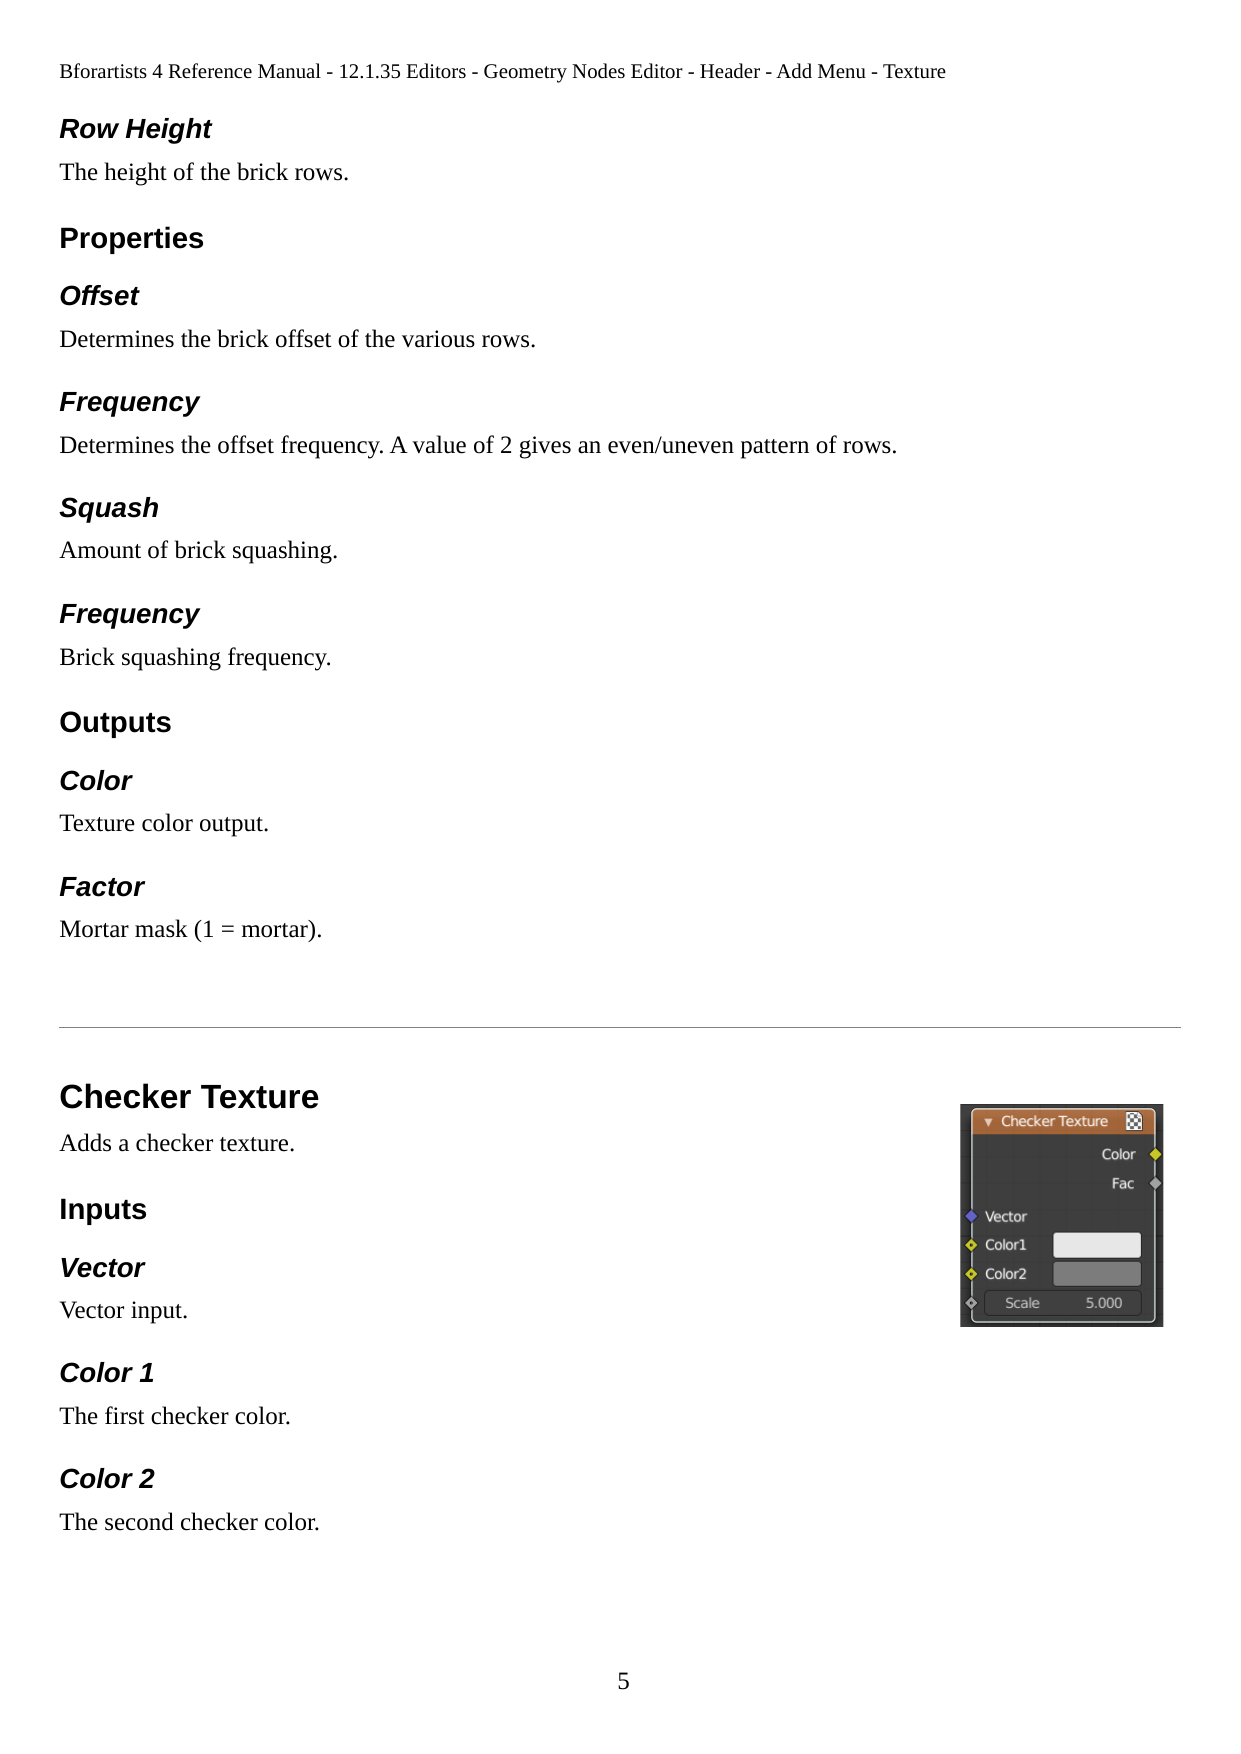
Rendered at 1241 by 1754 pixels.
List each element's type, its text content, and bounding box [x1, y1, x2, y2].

text Determines the offset frequency. A value of 2 gives an even/uneven pattern of rows. [59, 430, 1181, 458]
text The height of the brick rows. [59, 157, 1181, 186]
subtitle Properties [59, 221, 1181, 254]
subtitle Color 1 [59, 1357, 1181, 1389]
subtitle Offset [59, 279, 1181, 311]
text [1164, 1295, 1181, 1324]
subtitle [1164, 1251, 1181, 1283]
text Adds a checker texture. [59, 1128, 960, 1157]
subtitle Row Height [59, 113, 1181, 144]
subtitle Squash [59, 491, 1181, 523]
subtitle Inputs [59, 1192, 960, 1226]
text Brick squashing frequency. [59, 642, 1181, 670]
subtitle [1164, 1192, 1181, 1226]
text Texture color output. [59, 808, 1181, 837]
text [1164, 1128, 1181, 1157]
subtitle Outputs [59, 705, 1181, 739]
subtitle Vector [59, 1251, 960, 1283]
picture [960, 1104, 1164, 1327]
text Amount of brick squashing. [59, 536, 1181, 564]
subtitle Frequency [59, 385, 1181, 417]
subtitle Checker Texture [59, 1077, 1181, 1116]
text The second checker color. [59, 1507, 1181, 1536]
subtitle Factor [59, 870, 1181, 902]
text Vector input. [59, 1295, 960, 1324]
subtitle Color [59, 764, 1181, 796]
text Mortar mask (1 = mortar). [59, 914, 1181, 943]
text Determines the brick offset of the various rows. [59, 324, 1181, 352]
subtitle Frequency [59, 597, 1181, 629]
text The first checker color. [59, 1401, 1181, 1430]
subtitle Color 2 [59, 1463, 1181, 1495]
